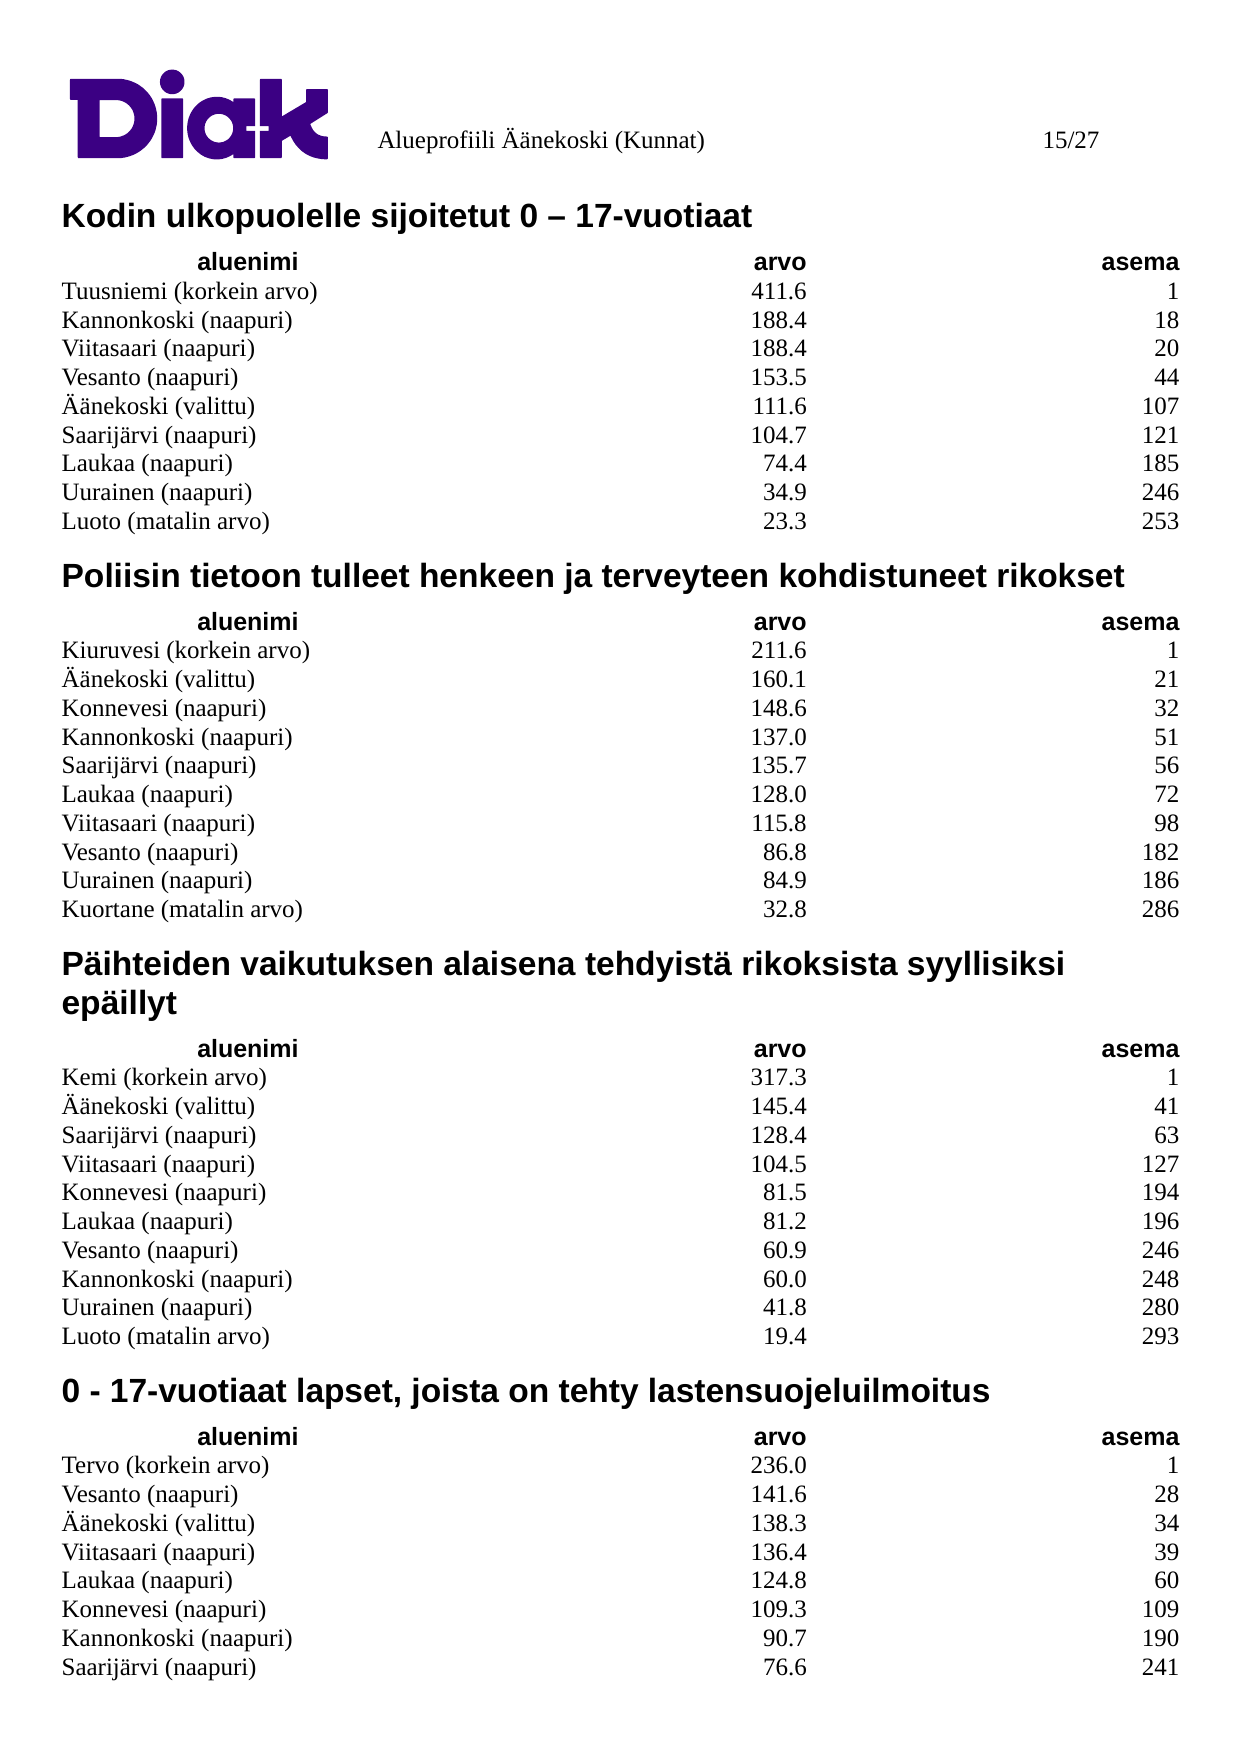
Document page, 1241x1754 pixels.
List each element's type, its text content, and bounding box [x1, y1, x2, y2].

table_cell Äänekoski (valittu) [61, 391, 434, 420]
table_cell 280 [806, 1293, 1179, 1321]
subtitle 0 - 17-vuotiaat lapset, joista on tehty lastensuojeluilmoitus [61, 1371, 1179, 1409]
table_cell 121 [806, 420, 1179, 448]
table_cell 135.7 [434, 751, 806, 779]
table_cell 81.2 [434, 1206, 806, 1235]
table_cell 190 [806, 1623, 1179, 1652]
table_cell 246 [806, 1235, 1179, 1264]
table_cell 86.8 [434, 837, 806, 866]
table_cell Laukaa (naapuri) [61, 1566, 434, 1594]
table_cell 60.9 [434, 1235, 806, 1264]
table_cell 246 [806, 477, 1179, 506]
table_cell 286 [806, 894, 1179, 923]
table_header asema [806, 607, 1179, 636]
table_cell Viitasaari (naapuri) [61, 1537, 434, 1566]
table_header arvo [434, 607, 806, 636]
table_header aluenimi [61, 1422, 434, 1451]
table_cell Luoto (matalin arvo) [61, 1321, 434, 1350]
table_cell 141.6 [434, 1479, 806, 1508]
table_cell 104.7 [434, 420, 806, 448]
table_cell 411.6 [434, 276, 806, 305]
table_cell Viitasaari (naapuri) [61, 334, 434, 362]
table_cell 127 [806, 1149, 1179, 1177]
table_cell 248 [806, 1264, 1179, 1292]
subtitle Päihteiden vaikutuksen alaisena tehdyistä rikoksista syyllisiksi epäillyt [61, 944, 1179, 1021]
table_cell Vesanto (naapuri) [61, 837, 434, 866]
table_cell 194 [806, 1178, 1179, 1206]
table_cell Vesanto (naapuri) [61, 1479, 434, 1508]
table_cell Laukaa (naapuri) [61, 1206, 434, 1235]
table_header aluenimi [61, 1034, 434, 1062]
table_cell 1 [806, 636, 1179, 664]
table_cell 1 [806, 276, 1179, 305]
table_cell Saarijärvi (naapuri) [61, 751, 434, 779]
table_header aluenimi [61, 247, 434, 276]
table_cell Äänekoski (valittu) [61, 1091, 434, 1120]
table_cell Äänekoski (valittu) [61, 664, 434, 693]
table_cell 196 [806, 1206, 1179, 1235]
table_cell Kemi (korkein arvo) [61, 1063, 434, 1091]
table_cell 56 [806, 751, 1179, 779]
table_cell 124.8 [434, 1566, 806, 1594]
table_cell Laukaa (naapuri) [61, 449, 434, 477]
table_cell 34.9 [434, 477, 806, 506]
table_cell Laukaa (naapuri) [61, 779, 434, 808]
table_cell 39 [806, 1537, 1179, 1566]
table_cell 60.0 [434, 1264, 806, 1292]
table_header aluenimi [61, 607, 434, 636]
table_cell 188.4 [434, 334, 806, 362]
table_header asema [806, 1422, 1179, 1451]
table_cell Kuortane (matalin arvo) [61, 894, 434, 923]
table_cell Konnevesi (naapuri) [61, 1594, 434, 1623]
table_cell Kannonkoski (naapuri) [61, 1264, 434, 1292]
table_cell 109.3 [434, 1594, 806, 1623]
table_cell 32 [806, 693, 1179, 722]
table_cell 28 [806, 1479, 1179, 1508]
table_header asema [806, 247, 1179, 276]
table_cell 98 [806, 808, 1179, 837]
table_cell 136.4 [434, 1537, 806, 1566]
table_cell 128.0 [434, 779, 806, 808]
table_cell 74.4 [434, 449, 806, 477]
table_cell Uurainen (naapuri) [61, 477, 434, 506]
table_cell 104.5 [434, 1149, 806, 1177]
table_cell Tervo (korkein arvo) [61, 1451, 434, 1479]
table_cell 317.3 [434, 1063, 806, 1091]
table_cell Konnevesi (naapuri) [61, 693, 434, 722]
table_header arvo [434, 1422, 806, 1451]
table_cell 18 [806, 305, 1179, 333]
table_cell Äänekoski (valittu) [61, 1508, 434, 1537]
table_cell 76.6 [434, 1652, 806, 1681]
table_cell Viitasaari (naapuri) [61, 1149, 434, 1177]
table_header arvo [434, 247, 806, 276]
table_cell 107 [806, 391, 1179, 420]
subtitle Poliisin tietoon tulleet henkeen ja terveyteen kohdistuneet rikokset [61, 556, 1179, 594]
table_cell 20 [806, 334, 1179, 362]
table_cell 60 [806, 1566, 1179, 1594]
table_cell 109 [806, 1594, 1179, 1623]
table_cell Saarijärvi (naapuri) [61, 1120, 434, 1149]
table_cell 84.9 [434, 866, 806, 894]
table_cell 115.8 [434, 808, 806, 837]
table_cell Saarijärvi (naapuri) [61, 420, 434, 448]
table_cell Tuusniemi (korkein arvo) [61, 276, 434, 305]
table_cell 182 [806, 837, 1179, 866]
table_cell 241 [806, 1652, 1179, 1681]
table_cell 185 [806, 449, 1179, 477]
table_header asema [806, 1034, 1179, 1062]
table_cell 137.0 [434, 722, 806, 751]
table_cell 188.4 [434, 305, 806, 333]
table_cell 72 [806, 779, 1179, 808]
table_cell 63 [806, 1120, 1179, 1149]
table_cell Viitasaari (naapuri) [61, 808, 434, 837]
table_cell 41.8 [434, 1293, 806, 1321]
table_cell 81.5 [434, 1178, 806, 1206]
table_cell 1 [806, 1451, 1179, 1479]
table_cell Kiuruvesi (korkein arvo) [61, 636, 434, 664]
table_cell Saarijärvi (naapuri) [61, 1652, 434, 1681]
table_cell 90.7 [434, 1623, 806, 1652]
table_cell 19.4 [434, 1321, 806, 1350]
subtitle Kodin ulkopuolelle sijoitetut 0 – 17-vuotiaat [61, 196, 1179, 235]
table_cell 32.8 [434, 894, 806, 923]
table_cell 1 [806, 1063, 1179, 1091]
table_cell Vesanto (naapuri) [61, 1235, 434, 1264]
table_cell 293 [806, 1321, 1179, 1350]
table_cell Kannonkoski (naapuri) [61, 1623, 434, 1652]
table_cell 21 [806, 664, 1179, 693]
table_cell 138.3 [434, 1508, 806, 1537]
table_cell 23.3 [434, 506, 806, 535]
table_cell Luoto (matalin arvo) [61, 506, 434, 535]
table_cell Konnevesi (naapuri) [61, 1178, 434, 1206]
table_header arvo [434, 1034, 806, 1062]
table_cell Kannonkoski (naapuri) [61, 305, 434, 333]
table_cell 153.5 [434, 362, 806, 391]
table_cell 148.6 [434, 693, 806, 722]
table_cell 44 [806, 362, 1179, 391]
table_cell 145.4 [434, 1091, 806, 1120]
table_cell 34 [806, 1508, 1179, 1537]
table_cell 51 [806, 722, 1179, 751]
table_cell Uurainen (naapuri) [61, 1293, 434, 1321]
table_cell Uurainen (naapuri) [61, 866, 434, 894]
table_cell 211.6 [434, 636, 806, 664]
table_cell 41 [806, 1091, 1179, 1120]
table_cell 111.6 [434, 391, 806, 420]
table_cell Vesanto (naapuri) [61, 362, 434, 391]
table_cell 160.1 [434, 664, 806, 693]
table_cell 253 [806, 506, 1179, 535]
table_cell 128.4 [434, 1120, 806, 1149]
table_cell 186 [806, 866, 1179, 894]
table_cell Kannonkoski (naapuri) [61, 722, 434, 751]
table_cell 236.0 [434, 1451, 806, 1479]
